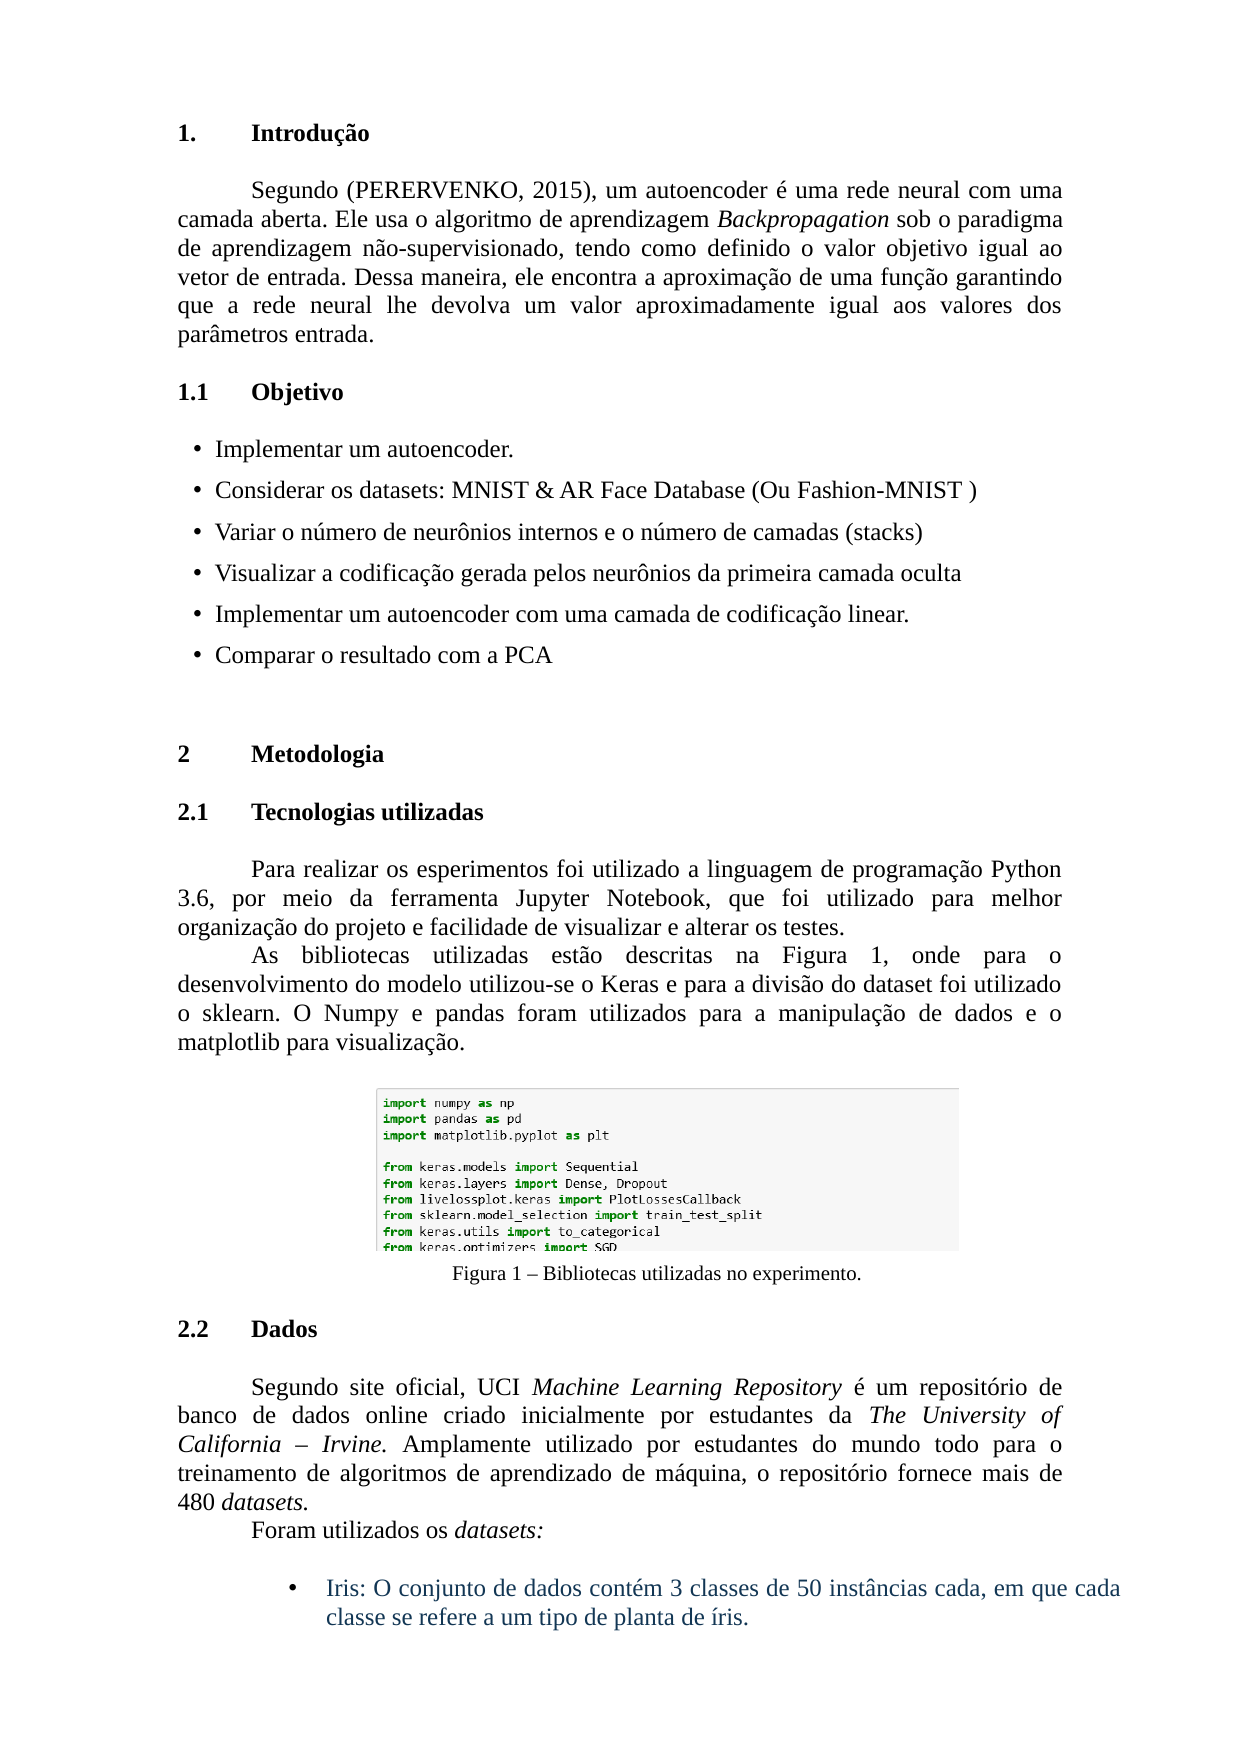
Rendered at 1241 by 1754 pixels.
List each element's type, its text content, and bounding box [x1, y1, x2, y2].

text Para realizar os esperimentos foi utilizado a linguagem de programação Python 3.6, por meio da ferramenta Jupyter Notebook, que foi utilizado para melhor organização do projeto e facilidade de visualizar e alterar os testes. [177, 854, 1063, 941]
text As bibliotecas utilizadas estão descritas na Figura 1, onde para o desenvolvimento do modelo utilizou-se o Keras e para a divisão do dataset foi utilizado o sklearn. O Numpy e pandas foram utilizados para a manipulação de dados e o matplotlib para visualização. [177, 941, 1063, 1056]
text Segundo (PERERVENKO, 2015), um autoencoder é uma rede neural com uma camada aberta. Ele usa o algoritmo de aprendizagem Backpropagation sob o paradigma de aprendizagem não-supervisionado, tendo como definido o valor objetivo igual ao vetor de entrada. Dessa maneira, ele encontra a aproximação de uma função garantindo que a rede neural lhe devolva um valor aproximadamente igual aos valores dos parâmetros entrada. [177, 176, 1063, 348]
text Segundo site oficial, UCI Machine Learning Repository é um repositório de banco de dados online criado inicialmente por estudantes da The University of California – Irvine. Amplamente utilizado por estudantes do mundo todo para o treinamento de algoritmos de aprendizado de máquina, o repositório fornece mais de 480 datasets. [177, 1372, 1063, 1516]
list Variar o número de neurônios internos e o número de camadas (stacks) [193, 517, 1122, 546]
text 2.2 Dados [177, 1314, 1063, 1343]
text Figura 1 – Bibliotecas utilizadas no experimento. [177, 1257, 1063, 1286]
list Considerar os datasets: MNIST & AR Face Database (Ou Fashion-MNIST ) [193, 476, 1122, 504]
text 1.1 Objetivo [177, 377, 1063, 406]
picture [371, 1085, 506, 1232]
list Iris: O conjunto de dados contém 3 classes de 50 instâncias cada, em que cada classe se refere a um tipo de planta de íris. [288, 1573, 1122, 1631]
text 2.1 Tecnologias utilizadas [177, 797, 1063, 826]
list Implementar um autoencoder com uma camada de codificação linear. [193, 599, 1122, 628]
text 2 Metodologia [177, 739, 1063, 768]
list Comparar o resultado com a PCA [193, 641, 1122, 669]
list Implementar um autoencoder. [193, 434, 1122, 463]
text 1. Introdução [177, 118, 1063, 147]
text Foram utilizados os datasets: [177, 1516, 1063, 1544]
list Visualizar a codificação gerada pelos neurônios da primeira camada oculta [193, 558, 1122, 587]
